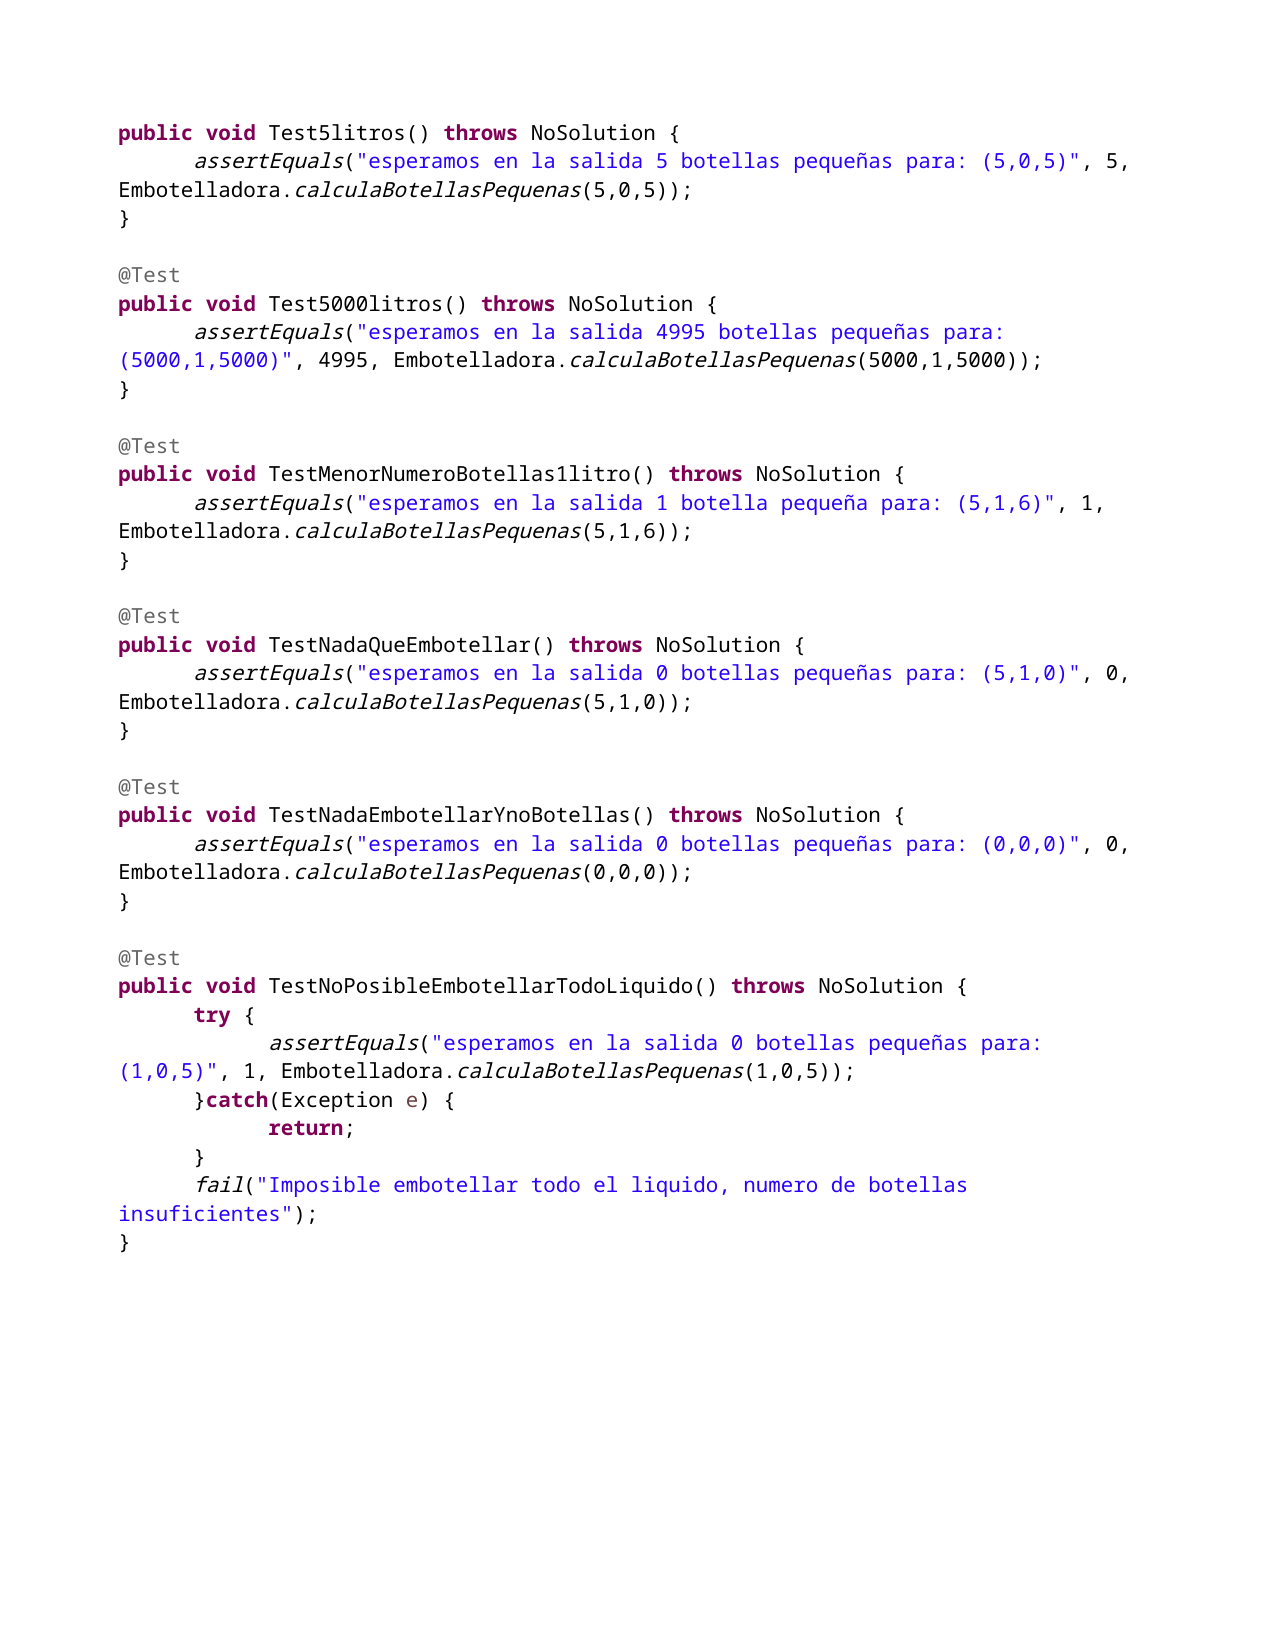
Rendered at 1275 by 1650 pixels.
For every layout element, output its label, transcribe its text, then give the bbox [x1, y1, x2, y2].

text @Test [118, 602, 1157, 630]
text assertEquals("esperamos en la salida 0 botellas pequeñas para: (5,1,0)", 0, Embotelladora.calculaBotellasPequenas(5,1,0)); [118, 658, 1157, 715]
text assertEquals("esperamos en la salida 4995 botellas pequeñas para: (5000,1,5000)", 4995, Embotelladora.calculaBotellasPequenas(5000,1,5000)); [118, 317, 1157, 374]
text } [118, 1142, 1157, 1170]
text public void TestNadaEmbotellarYnoBotellas() throws NoSolution { [118, 801, 1157, 829]
text } [118, 715, 1157, 744]
text public void TestMenorNumeroBotellas1litro() throws NoSolution { [118, 459, 1157, 488]
text fail("Imposible embotellar todo el liquido, numero de botellas insuficientes"); [118, 1170, 1157, 1227]
text public void TestNoPosibleEmbotellarTodoLiquido() throws NoSolution { [118, 971, 1157, 1000]
text assertEquals("esperamos en la salida 1 botella pequeña para: (5,1,6)", 1, Embotelladora.calculaBotellasPequenas(5,1,6)); [118, 488, 1157, 545]
text public void Test5litros() throws NoSolution { [118, 118, 1157, 147]
text } [118, 886, 1157, 914]
text assertEquals("esperamos en la salida 0 botellas pequeñas para: (1,0,5)", 1, Embotelladora.calculaBotellasPequenas(1,0,5)); [118, 1028, 1157, 1085]
text try { [118, 1000, 1157, 1028]
text @Test [118, 943, 1157, 971]
text } [118, 1227, 1157, 1256]
text @Test [118, 260, 1157, 289]
text } [118, 545, 1157, 573]
text } [118, 374, 1157, 402]
text public void TestNadaQueEmbotellar() throws NoSolution { [118, 630, 1157, 658]
text assertEquals("esperamos en la salida 0 botellas pequeñas para: (0,0,0)", 0, Embotelladora.calculaBotellasPequenas(0,0,0)); [118, 829, 1157, 886]
text return; [118, 1113, 1157, 1142]
text } [118, 203, 1157, 232]
text @Test [118, 772, 1157, 801]
text }catch(Exception e) { [118, 1085, 1157, 1113]
text public void Test5000litros() throws NoSolution { [118, 289, 1157, 317]
text assertEquals("esperamos en la salida 5 botellas pequeñas para: (5,0,5)", 5, Embotelladora.calculaBotellasPequenas(5,0,5)); [118, 147, 1157, 203]
text @Test [118, 431, 1157, 459]
